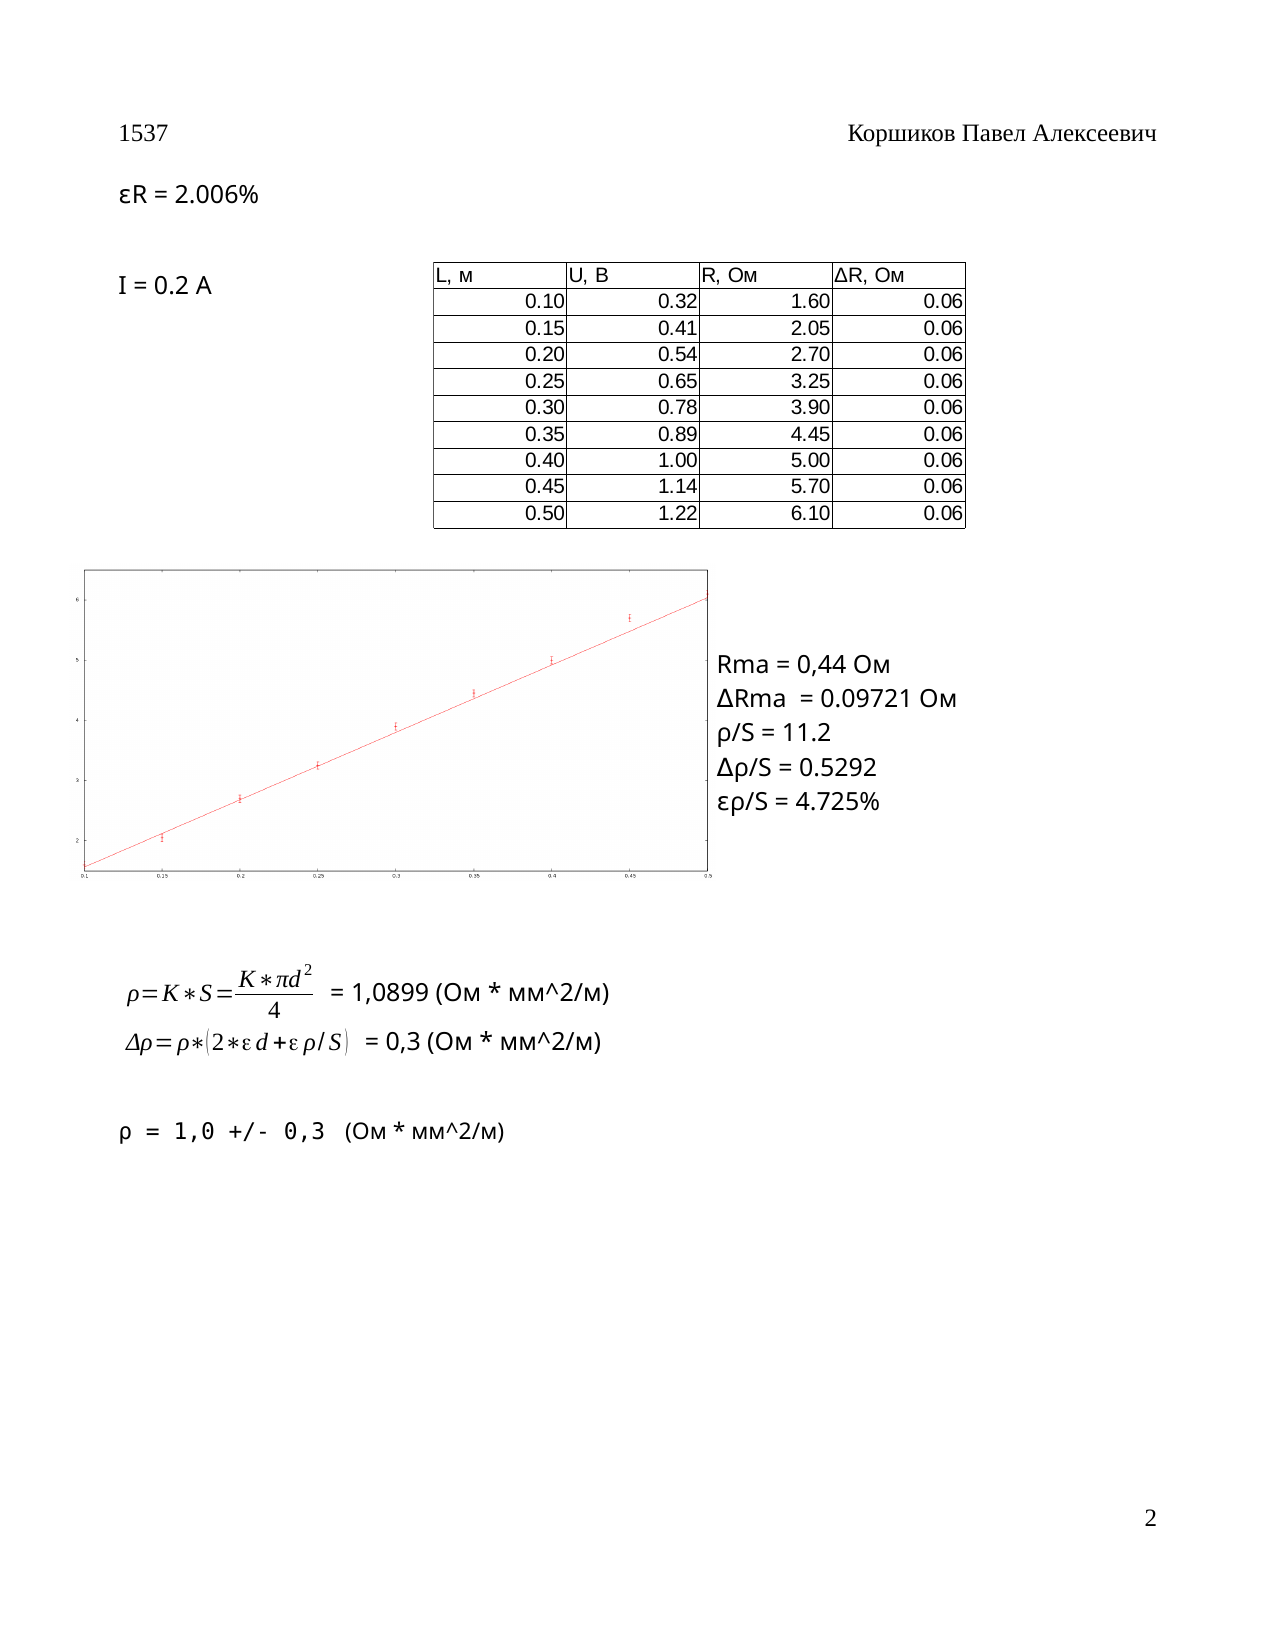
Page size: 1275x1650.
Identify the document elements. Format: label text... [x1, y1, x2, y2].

text I = 0.2 А [966, 268, 1157, 302]
text = 0,3 (Ом * мм^2/м) [118, 1024, 1157, 1058]
picture [69, 563, 717, 881]
text I = 0.2 А [118, 268, 433, 302]
text I = 0.2 А [434, 289, 566, 302]
text ρ/S = 11.2 [717, 715, 1157, 749]
text I = 0.2 А [567, 268, 699, 288]
text I = 0.2 А [434, 268, 566, 288]
text ΔRma = 0.09721 Ом [717, 681, 1157, 715]
text Δρ/S = 0.5292 [717, 749, 1157, 783]
text ρ = 1,0 +/- 0,3 (Ом * мм^2/м) [118, 1115, 1157, 1147]
text εR = 2.006% [118, 176, 1157, 210]
text I = 0.2 А [567, 289, 699, 302]
text = 1,0899 (Ом * мм^2/м) [118, 961, 1157, 1024]
text I = 0.2 А [833, 289, 965, 302]
text I = 0.2 А [833, 268, 965, 288]
text Rma = 0,44 Ом [717, 647, 1157, 681]
text ερ/S = 4.725% [717, 783, 1157, 817]
text I = 0.2 А [700, 268, 832, 288]
text I = 0.2 А [700, 289, 832, 302]
